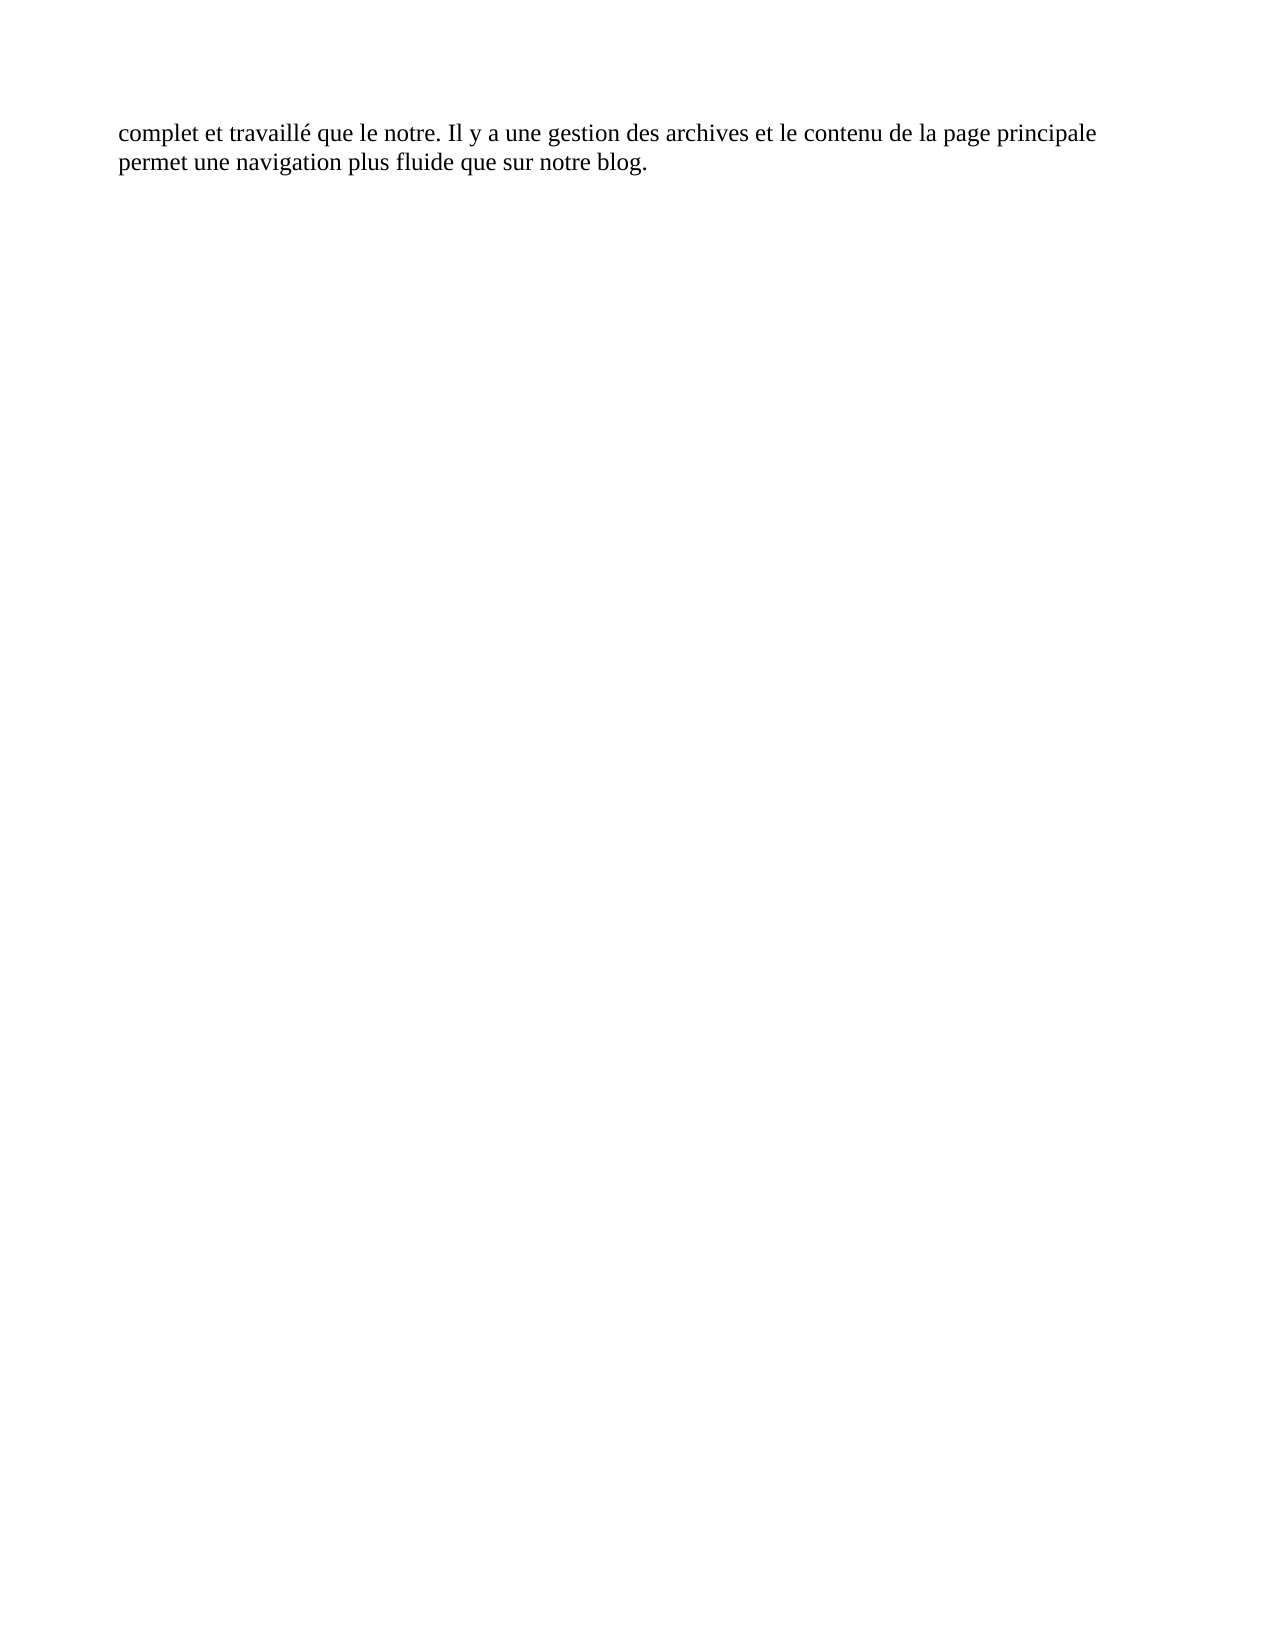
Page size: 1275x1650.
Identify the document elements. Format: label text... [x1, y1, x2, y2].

text complet et travaillé que le notre. Il y a une gestion des archives et le contenu de la page principale permet une navigation plus fluide que sur notre blog. [118, 118, 1157, 176]
